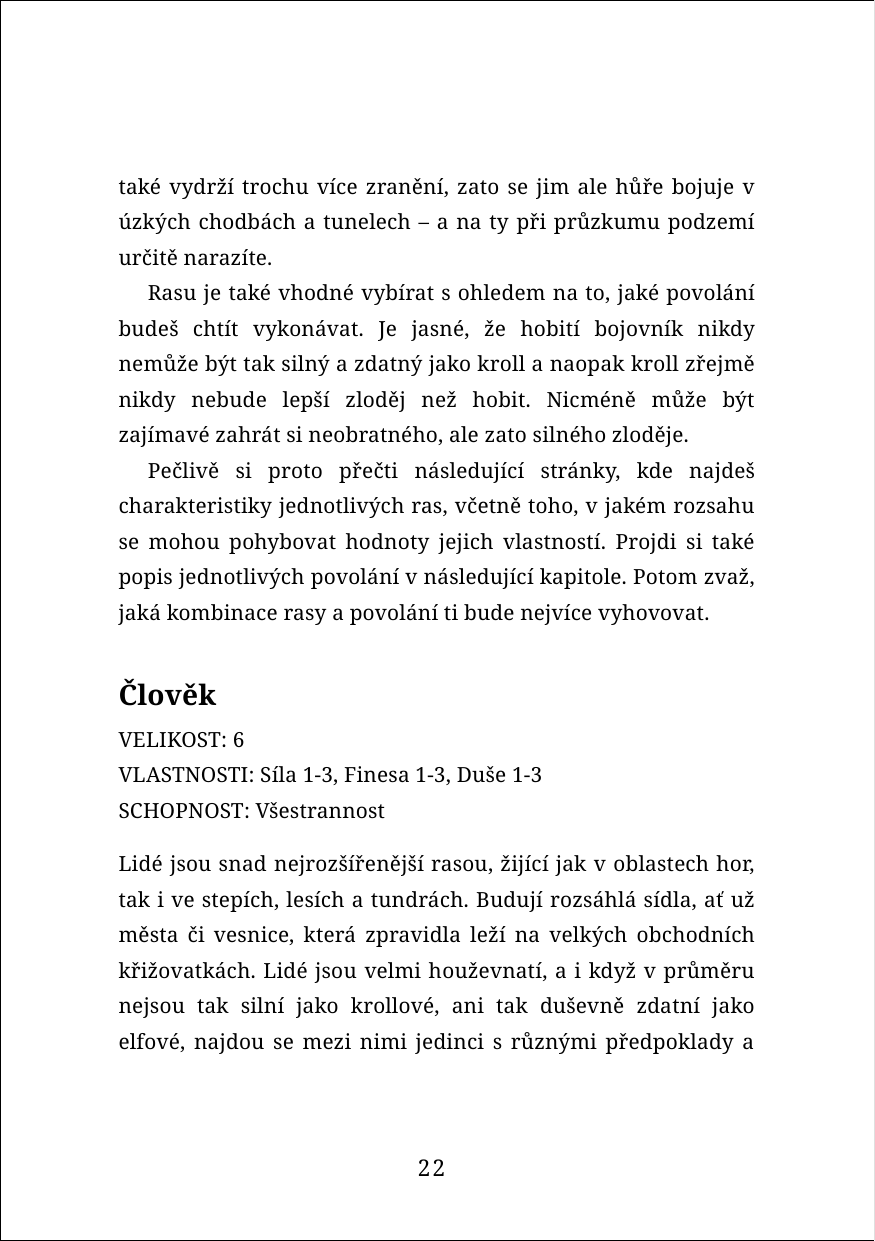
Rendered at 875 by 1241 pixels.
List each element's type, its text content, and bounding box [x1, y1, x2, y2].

text VELIKOST: 6 VLASTNOSTI: Síla 1-3, Finesa 1-3, Duše 1-3 SCHOPNOST: Všestrannost [118, 725, 756, 824]
subtitle Člověk [118, 675, 756, 713]
text také vydrží trochu více zranění, zato se jim ale hůře bojuje v úzkých chodbách a tunelech – a na ty při průzkumu podzemí určitě narazíte. Rasu je také vhodné vybírat s ohledem na to, jaké povolání budeš chtít vykonávat. Je jasné, že hobití bojovník nikdy nemůže být tak silný a zdatný jako kroll a naopak kroll zřejmě nikdy nebude lepší zloděj než hobit. Nicméně může být zajímavé zahrát si neobratného, ale zato silného zloděje. Pečlivě si proto přečti následující stránky, kde najdeš charakteristiky jednotlivých ras, včetně toho, v jakém rozsahu se mohou pohybovat hodnoty jejich vlastností. Projdi si také popis jednotlivých povolání v následující kapitole. Potom zvaž, jaká kombinace rasy a povolání ti bude nejvíce vyhovovat. [118, 172, 756, 626]
text Lidé jsou snad nejrozšířenější rasou, žijící jak v oblastech hor, tak i ve stepích, lesích a tundrách. Budují rozsáhlá sídla, ať už města či vesnice, která zpravidla leží na velkých obchodních křižovatkách. Lidé jsou velmi houževnatí, a i když v průměru nejsou tak silní jako krollové, ani tak duševně zdatní jako elfové, najdou se mezi nimi jedinci s různými předpoklady a [118, 849, 756, 1055]
